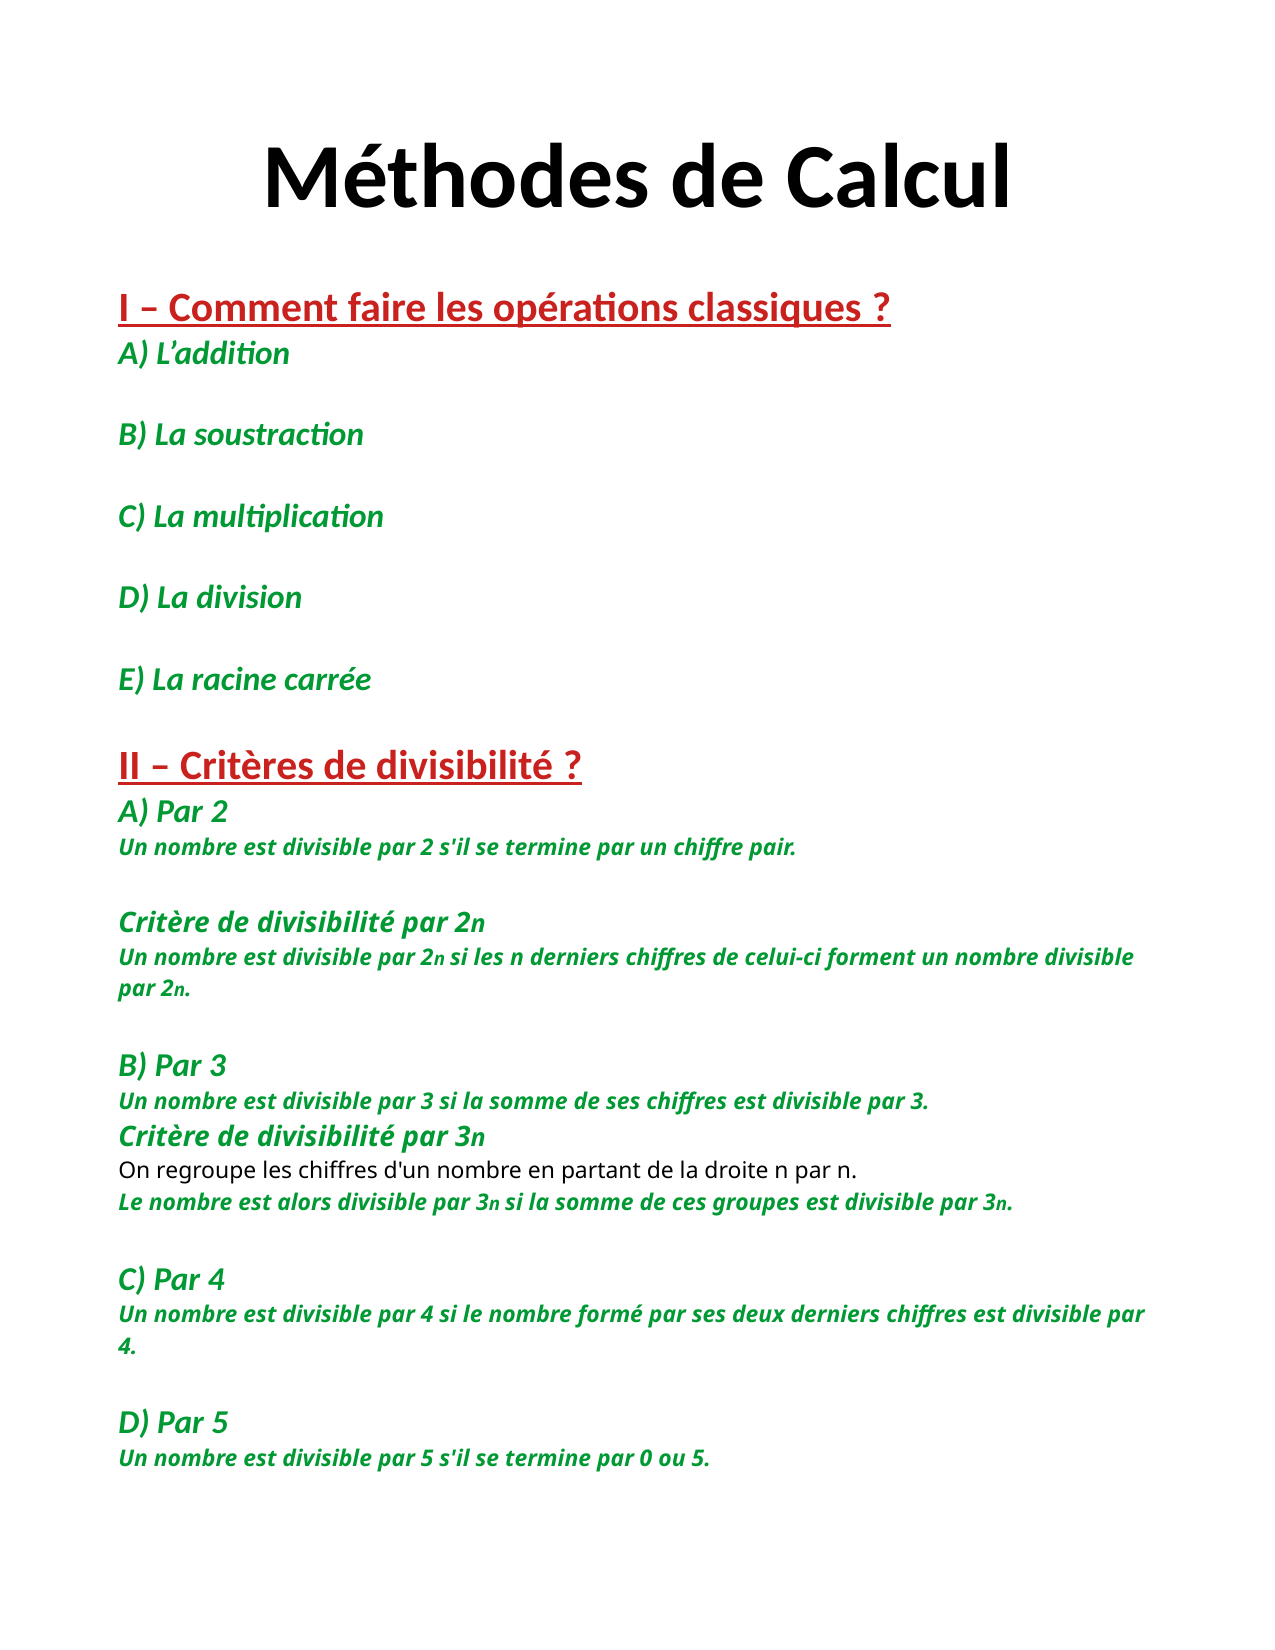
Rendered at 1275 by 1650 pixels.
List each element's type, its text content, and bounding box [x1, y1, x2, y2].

text D) Par 5 [118, 1402, 1157, 1442]
text I – Comment faire les opérations classiques ? [118, 281, 1157, 332]
text Critère de divisibilité par 3n [118, 1116, 1157, 1154]
text C) Par 4 [118, 1258, 1157, 1298]
text Un nombre est divisible par 5 s'il se termine par 0 ou 5. [118, 1442, 1157, 1473]
text A) Par 2 [118, 790, 1157, 831]
text On regroupe les chiffres d'un nombre en partant de la droite n par n. [118, 1154, 1157, 1186]
text C) La multiplication [118, 494, 1157, 535]
text A) L’addition [118, 332, 1157, 372]
text Méthodes de Calcul [118, 118, 1157, 230]
text D) La division [118, 576, 1157, 617]
text Le nombre est alors divisible par 3n si la somme de ces groupes est divisible par 3n. [118, 1186, 1157, 1217]
text Critère de divisibilité par 2n [118, 902, 1157, 941]
text E) La racine carrée [118, 657, 1157, 698]
text Un nombre est divisible par 4 si le nombre formé par ses deux derniers chiffres est divisible par 4. [118, 1298, 1157, 1361]
text Un nombre est divisible par 2n si les n derniers chiffres de celui-ci forment un nombre divisible par 2n. [118, 941, 1157, 1003]
text B) Par 3 [118, 1044, 1157, 1085]
text B) La soustraction [118, 413, 1157, 454]
text Un nombre est divisible par 2 s'il se termine par un chiffre pair. [118, 831, 1157, 862]
text II – Critères de divisibilité ? [118, 739, 1157, 790]
text Un nombre est divisible par 3 si la somme de ses chiffres est divisible par 3. [118, 1085, 1157, 1116]
